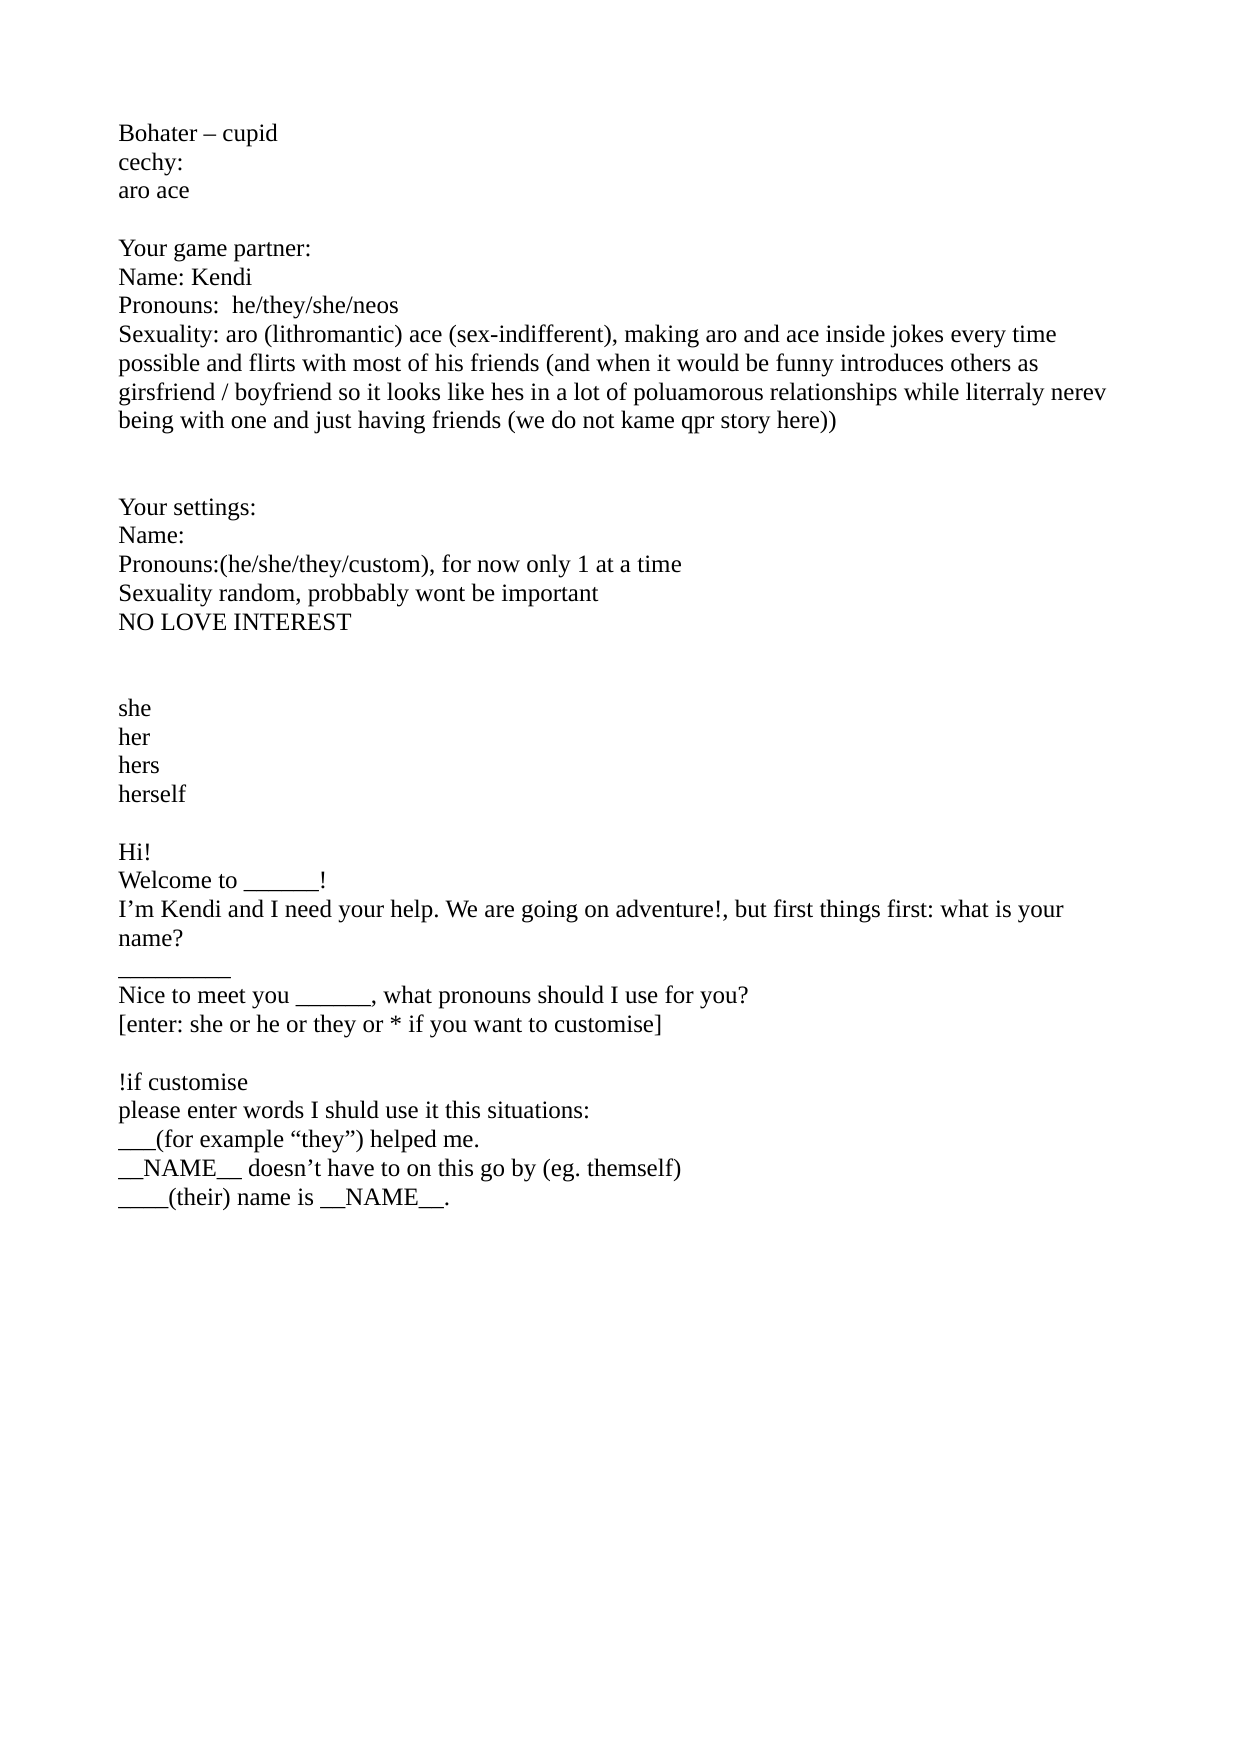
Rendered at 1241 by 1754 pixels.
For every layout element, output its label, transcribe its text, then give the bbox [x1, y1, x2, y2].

text please enter words I shuld use it this situations: [118, 1096, 1122, 1124]
text Hi! [118, 837, 1122, 866]
text her [118, 722, 1122, 751]
text ___(for example “they”) helped me. [118, 1124, 1122, 1153]
text Your game partner: [118, 233, 1122, 262]
text Sexuality: aro (lithromantic) ace (sex-indifferent), making aro and ace inside jokes every time possible and flirts with most of his friends (and when it would be funny introduces others as girsfriend / boyfriend so it looks like hes in a lot of poluamorous relationships while literraly nerev being with one and just having friends (we do not kame qpr story here)) [118, 319, 1122, 434]
text Bohater – cupid [118, 118, 1122, 147]
text herself [118, 779, 1122, 808]
text NO LOVE INTEREST [118, 607, 1122, 636]
text Pronouns: he/they/she/neos [118, 291, 1122, 319]
text Pronouns:(he/she/they/custom), for now only 1 at a time [118, 549, 1122, 578]
text she [118, 693, 1122, 722]
text Name: Kendi [118, 262, 1122, 291]
text cechy: [118, 147, 1122, 176]
text Name: [118, 521, 1122, 549]
text Sexuality random, probbably wont be important [118, 578, 1122, 607]
text Your settings: [118, 492, 1122, 521]
text Welcome to ______! [118, 866, 1122, 894]
text _________ [118, 952, 1122, 981]
text hers [118, 751, 1122, 779]
text __NAME__ doesn’t have to on this go by (eg. themself) [118, 1153, 1122, 1182]
text Nice to meet you ______, what pronouns should I use for you? [118, 981, 1122, 1009]
text !if customise [118, 1067, 1122, 1096]
text [enter: she or he or they or * if you want to customise] [118, 1009, 1122, 1038]
text aro ace [118, 176, 1122, 204]
text ____(their) name is __NAME__. [118, 1182, 1122, 1211]
text I’m Kendi and I need your help. We are going on adventure!, but first things first: what is your name? [118, 894, 1122, 952]
